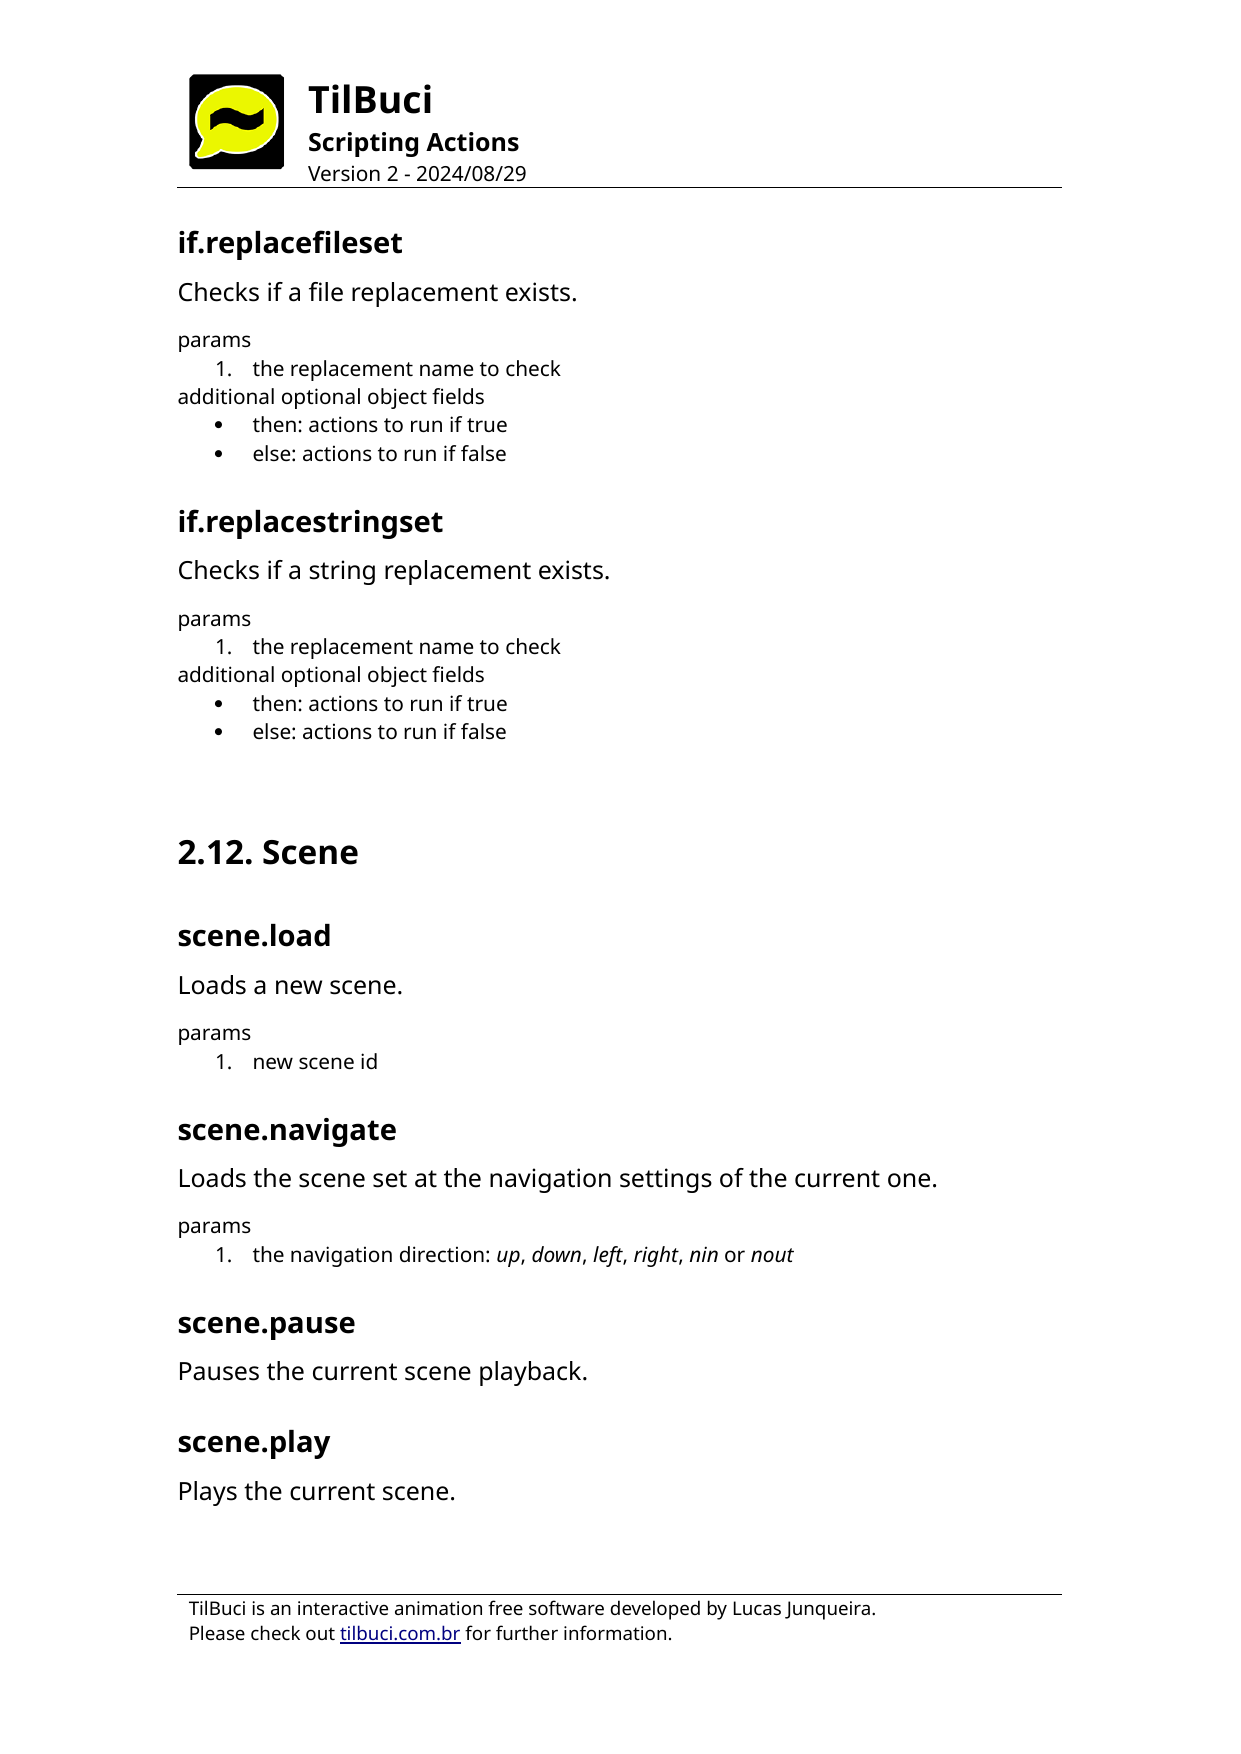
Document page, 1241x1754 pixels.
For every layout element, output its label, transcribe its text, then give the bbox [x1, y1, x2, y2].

text Checks if a file replacement exists. [177, 274, 1063, 309]
text Plays the current scene. [177, 1474, 1063, 1508]
subtitle scene.pause [177, 1302, 1063, 1342]
list params [177, 1212, 1063, 1240]
subtitle scene.load [177, 916, 1063, 955]
subtitle scene.navigate [177, 1109, 1063, 1148]
text Pauses the current scene playback. [177, 1354, 1063, 1388]
list the navigation direction: up, down, left, right, nin or nout [215, 1240, 1063, 1268]
list params [177, 604, 1063, 632]
list the replacement name to check [215, 632, 1063, 661]
list additional optional object fields [177, 661, 1063, 689]
text Checks if a string replacement exists. [177, 553, 1063, 587]
list additional optional object fields [177, 382, 1063, 411]
list else: actions to run if false [215, 439, 1063, 467]
list params [177, 325, 1063, 354]
list params [177, 1018, 1063, 1047]
subtitle if.replacestringset [177, 501, 1063, 541]
list else: actions to run if false [215, 717, 1063, 746]
list new scene id [215, 1047, 1063, 1075]
subtitle if.replacefileset [177, 222, 1063, 262]
subtitle scene.play [177, 1421, 1063, 1461]
list then: actions to run if true [215, 689, 1063, 717]
text Loads the scene set at the navigation settings of the current one. [177, 1161, 1063, 1195]
list the replacement name to check [215, 354, 1063, 382]
list then: actions to run if true [215, 411, 1063, 439]
subtitle 2.12. Scene [177, 828, 1063, 874]
text Loads a new scene. [177, 968, 1063, 1002]
